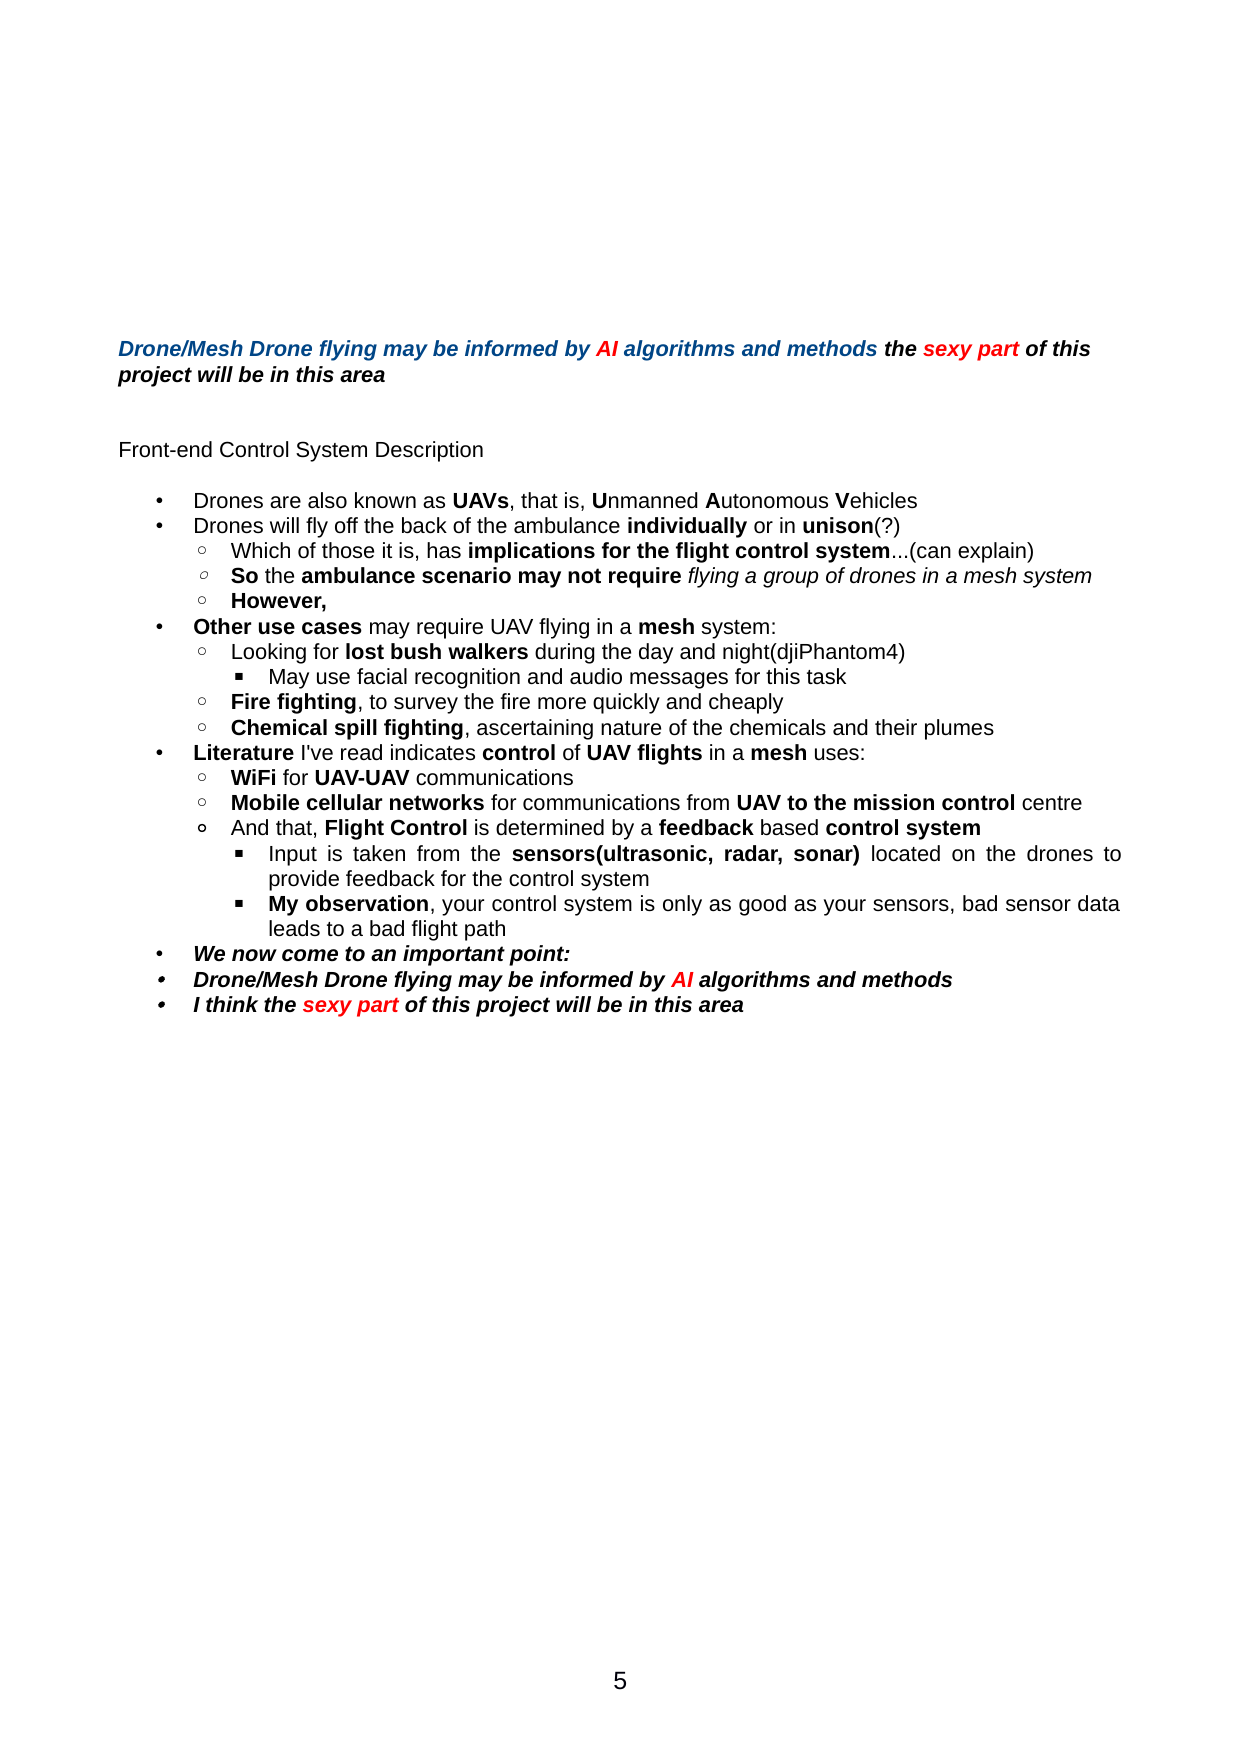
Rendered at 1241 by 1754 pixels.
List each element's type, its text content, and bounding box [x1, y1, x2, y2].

list Looking for lost bush walkers during the day and night(djiPhantom4) [193, 639, 1122, 664]
list Drones are also known as UAVs, that is, Unmanned Autonomous Vehicles [156, 488, 1122, 513]
list Mobile cellular networks for communications from UAV to the mission control centre [193, 790, 1122, 815]
list Which of those it is, has implications for the flight control system...(can explain) [193, 538, 1122, 563]
list Chemical spill fighting, ascertaining nature of the chemicals and their plumes [193, 714, 1122, 740]
list Drone/Mesh Drone flying may be informed by AI algorithms and methods [156, 967, 1122, 992]
text Drone/Mesh Drone flying may be informed by AI algorithms and methods the sexy part of this project will be in this area [118, 336, 1122, 387]
list WiFi for UAV-UAV communications [193, 765, 1122, 790]
list Other use cases may require UAV flying in a mesh system: [156, 614, 1122, 639]
list Drones will fly off the back of the ambulance individually or in unison(?) [156, 513, 1122, 538]
list Fire fighting, to survey the fire more quickly and cheaply [193, 689, 1122, 714]
list So the ambulance scenario may not require flying a group of drones in a mesh system [193, 563, 1122, 588]
list May use facial recognition and audio messages for this task [231, 664, 1122, 689]
list Literature I've read indicates control of UAV flights in a mesh uses: [156, 740, 1122, 765]
list However, [193, 588, 1122, 614]
list Input is taken from the sensors(ultrasonic, radar, sonar) located on the drones to provide feedback for the control system [231, 841, 1122, 891]
text Front-end Control System Description [118, 437, 1122, 462]
list My observation, your control system is only as good as your sensors, bad sensor data leads to a bad flight path [231, 891, 1122, 941]
list I think the sexy part of this project will be in this area [156, 992, 1122, 1017]
list We now come to an important point: [156, 941, 1122, 967]
list And that, Flight Control is determined by a feedback based control system [193, 815, 1122, 841]
